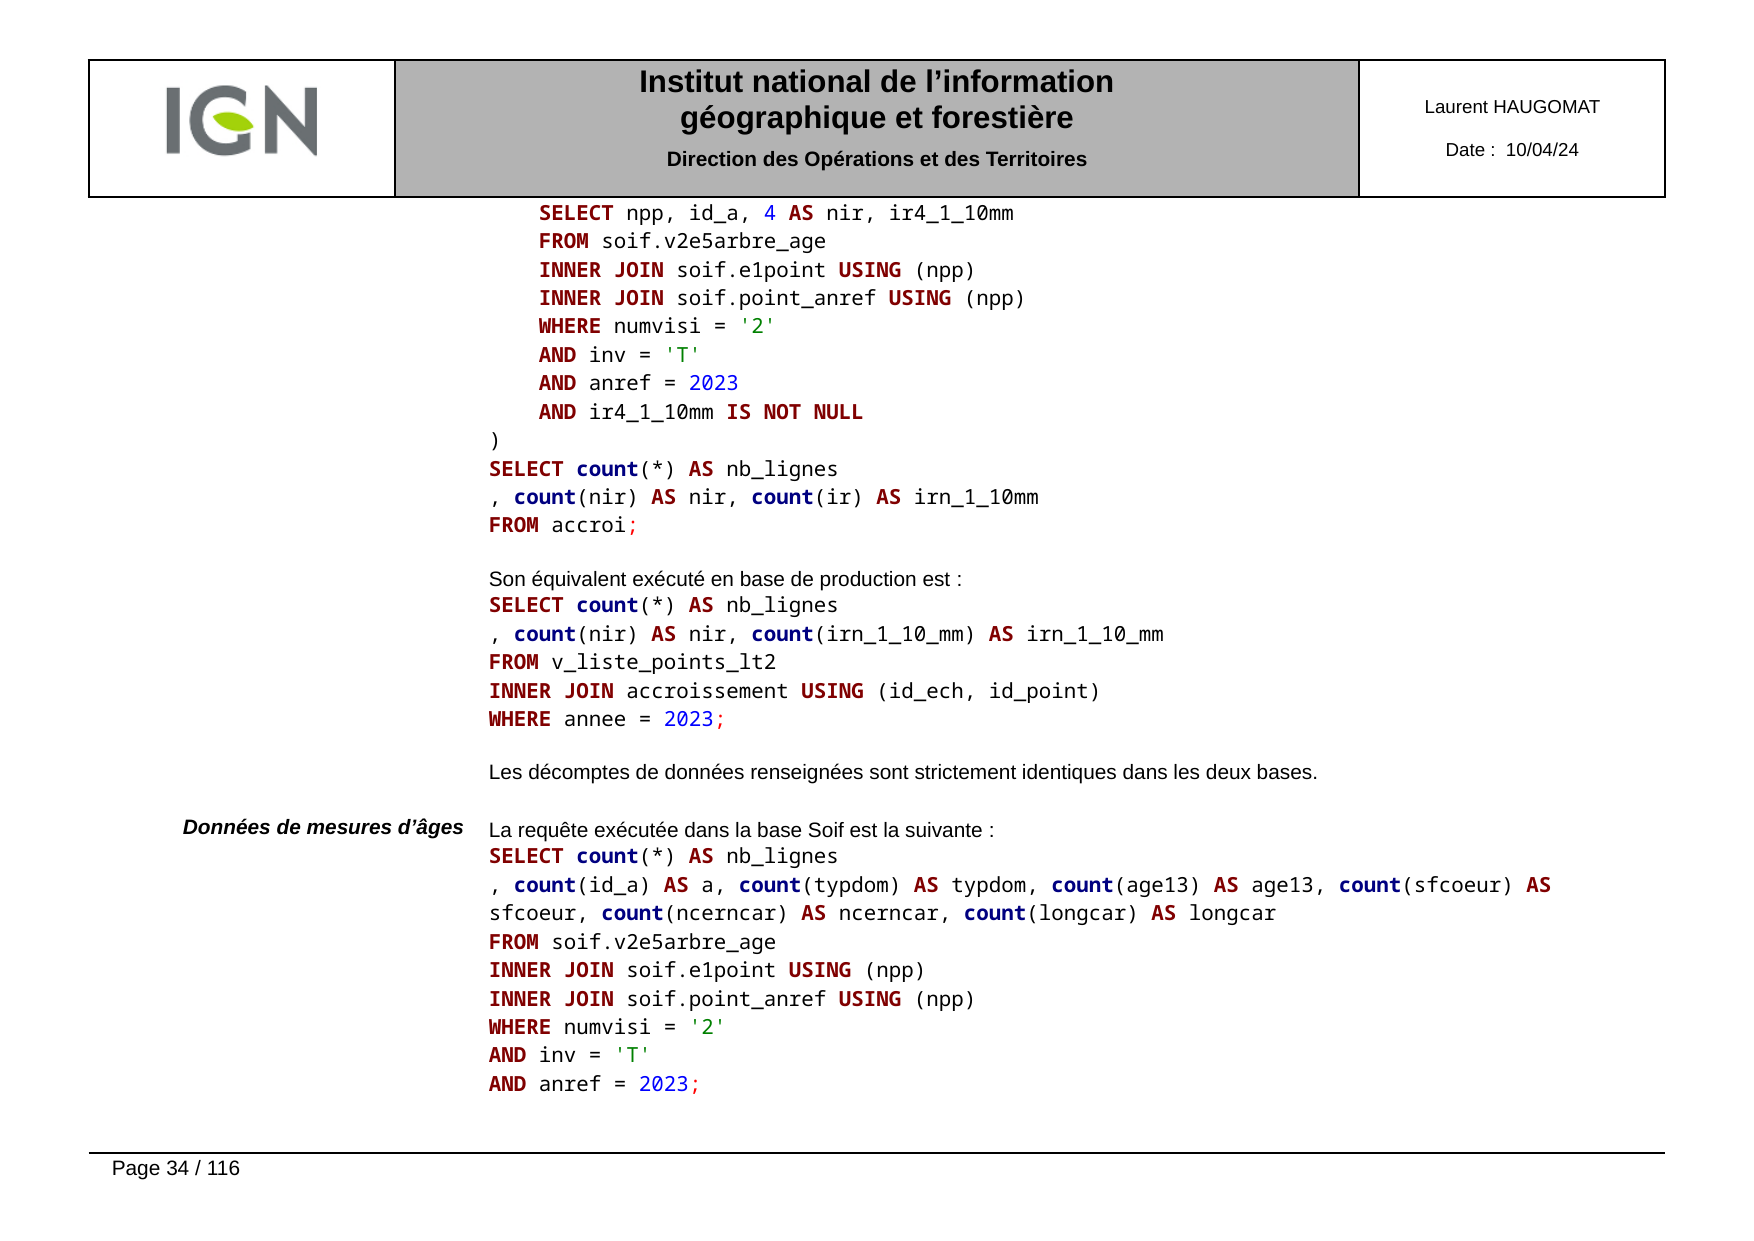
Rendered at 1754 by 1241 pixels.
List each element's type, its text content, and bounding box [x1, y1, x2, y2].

picture [141, 62, 343, 180]
table_cell Données de mesures d’âges [89, 814, 483, 1129]
table_cell SELECT npp, id_a, 4 AS nir, ir4_1_10mm FROM soif.v2e5arbre_age INNER JOIN soif.e1point USING (npp) INNER JOIN soif.point_anref USING (npp) WHERE numvisi = '2' AND inv = 'T' AND anref = 2023 AND ir4_1_10mm IS NOT NULL ) SELECT count(*) AS nb_lignes , count(nir) AS nir, count(ir) AS irn_1_10mm FROM accroi; Son équivalent exécuté en base de production est : SELECT count(*) AS nb_lignes , count(nir) AS nir, count(irn_1_10_mm) AS irn_1_10_mm FROM v_liste_points_lt2 INNER JOIN accroissement USING (id_ech, id_point) WHERE annee = 2023; Les décomptes de données renseignées sont strictement identiques dans les deux bases. [483, 198, 1665, 814]
table_cell La requête exécutée dans la base Soif est la suivante : SELECT count(*) AS nb_lignes , count(id_a) AS a, count(typdom) AS typdom, count(age13) AS age13, count(sfcoeur) AS sfcoeur, count(ncerncar) AS ncerncar, count(longcar) AS longcar FROM soif.v2e5arbre_age INNER JOIN soif.e1point USING (npp) INNER JOIN soif.point_anref USING (npp) WHERE numvisi = '2' AND inv = 'T' AND anref = 2023; [483, 814, 1665, 1129]
table_cell [89, 198, 483, 814]
